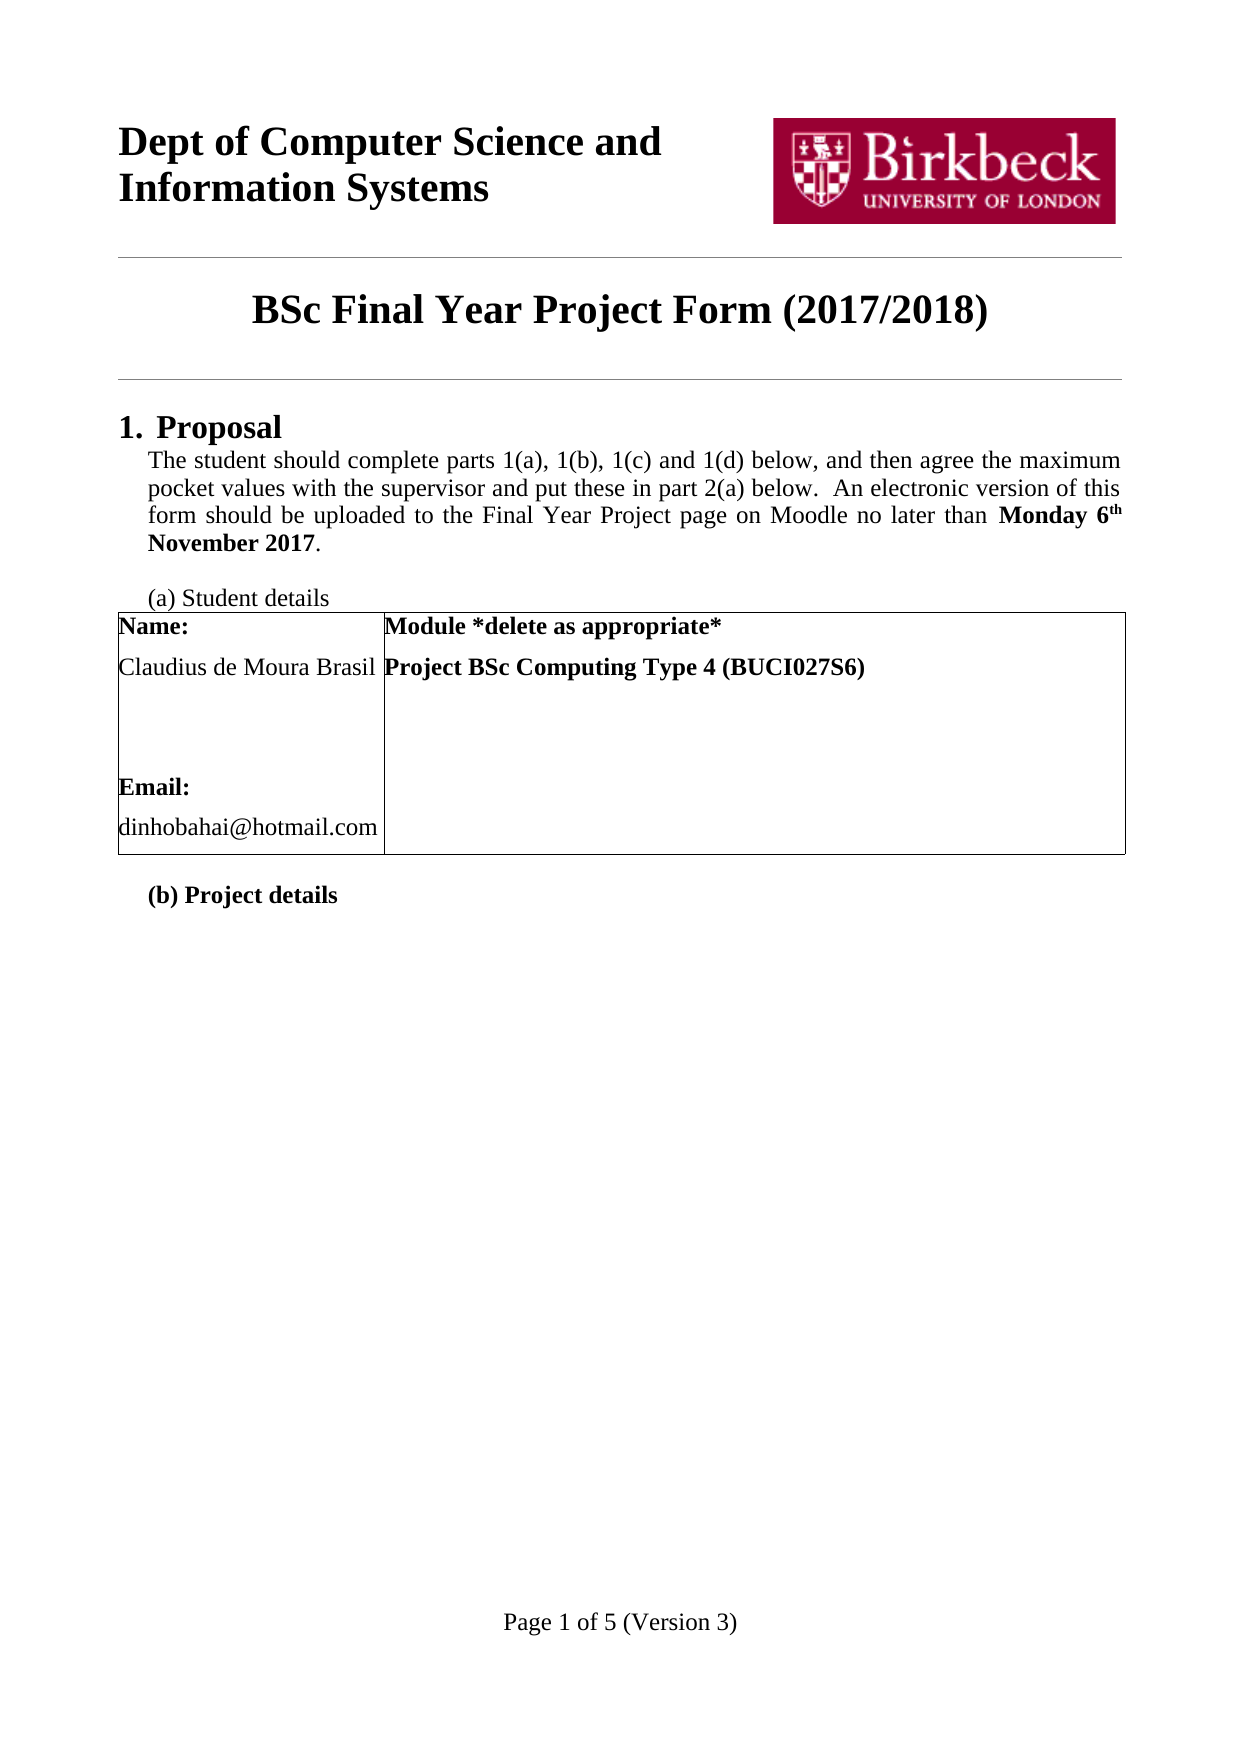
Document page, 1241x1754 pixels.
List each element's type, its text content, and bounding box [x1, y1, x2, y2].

text Dept of Computer Science and [118, 118, 773, 164]
text (b) Project details [118, 882, 1122, 909]
text The student should complete parts 1(a), 1(b), 1(c) and 1(d) below, and then agree the maximum pocket values with the supervisor and put these in part 2(a) below. An electronic version of this form should be uploaded to the Final Year Project page on Moodle no later than Monday 6th November 2017. [148, 446, 1122, 557]
list Proposal [118, 409, 1122, 446]
text (a) Student details [148, 584, 1122, 612]
text BSc Final Year Project Form (2017/2018) [118, 287, 1122, 333]
table_header Name: Claudius de Moura Brasil Email: dinhobahai@hotmail.com [119, 613, 384, 854]
table_header Module *delete as appropriate* Project BSc Computing Type 4 (BUCI027S6) [385, 613, 1125, 854]
text Information Systems [118, 164, 773, 210]
picture [773, 118, 1116, 224]
